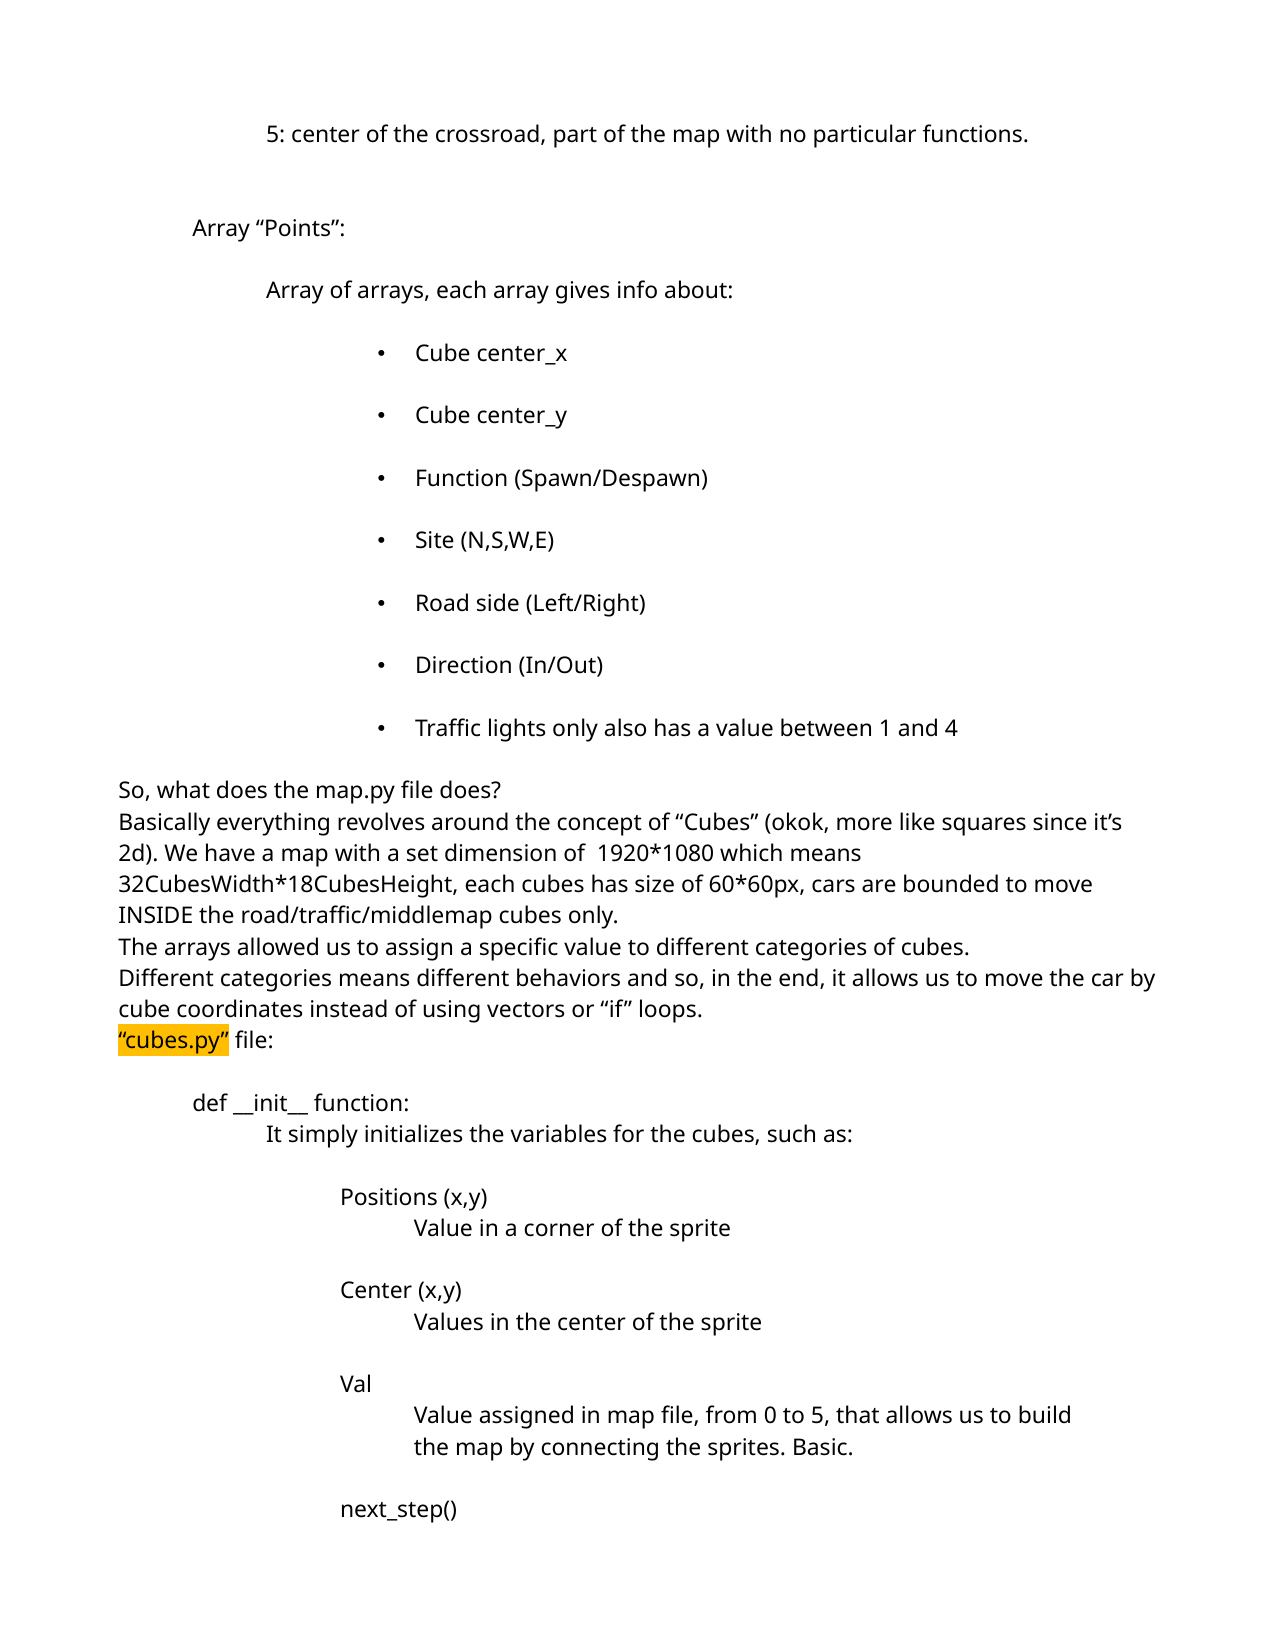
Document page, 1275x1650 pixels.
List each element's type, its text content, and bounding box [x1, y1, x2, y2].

text Positions (x,y) [118, 1181, 1157, 1212]
text The arrays allowed us to assign a specific value to different categories of cubes. [118, 931, 1157, 962]
text def __init__ function: [118, 1087, 1157, 1118]
text Center (x,y) [118, 1274, 1157, 1306]
list Traffic lights only also has a value between 1 and 4 [377, 712, 1157, 743]
text So, what does the map.py file does? [118, 774, 1157, 806]
text “cubes.py” file: [118, 1024, 1157, 1056]
text Value assigned in map file, from 0 to 5, that allows us to build the map by connecting the sprites. Basic. [118, 1399, 1157, 1462]
text Value in a corner of the sprite [118, 1212, 1157, 1243]
text next_step() [118, 1493, 1157, 1524]
list Cube center_y [377, 399, 1157, 431]
list Road side (Left/Right) [377, 587, 1157, 618]
list Site (N,S,W,E) [377, 524, 1157, 556]
text Values in the center of the sprite [118, 1306, 1157, 1337]
list Direction (In/Out) [377, 649, 1157, 681]
text Val [118, 1368, 1157, 1399]
text It simply initializes the variables for the cubes, such as: [118, 1118, 1157, 1149]
text Basically everything revolves around the concept of “Cubes” (okok, more like squares since it’s 2d). We have a map with a set dimension of 1920*1080 which means 32CubesWidth*18CubesHeight, each cubes has size of 60*60px, cars are bounded to move INSIDE the road/traffic/middlemap cubes only. [118, 806, 1157, 931]
list Function (Spawn/Despawn) [377, 462, 1157, 493]
text Different categories means different behaviors and so, in the end, it allows us to move the car by cube coordinates instead of using vectors or “if” loops. [118, 962, 1157, 1024]
text 5: center of the crossroad, part of the map with no particular functions. [118, 118, 1157, 149]
list Cube center_x [377, 337, 1157, 368]
text Array “Points”: [118, 212, 1157, 243]
text Array of arrays, each array gives info about: [118, 274, 1157, 306]
